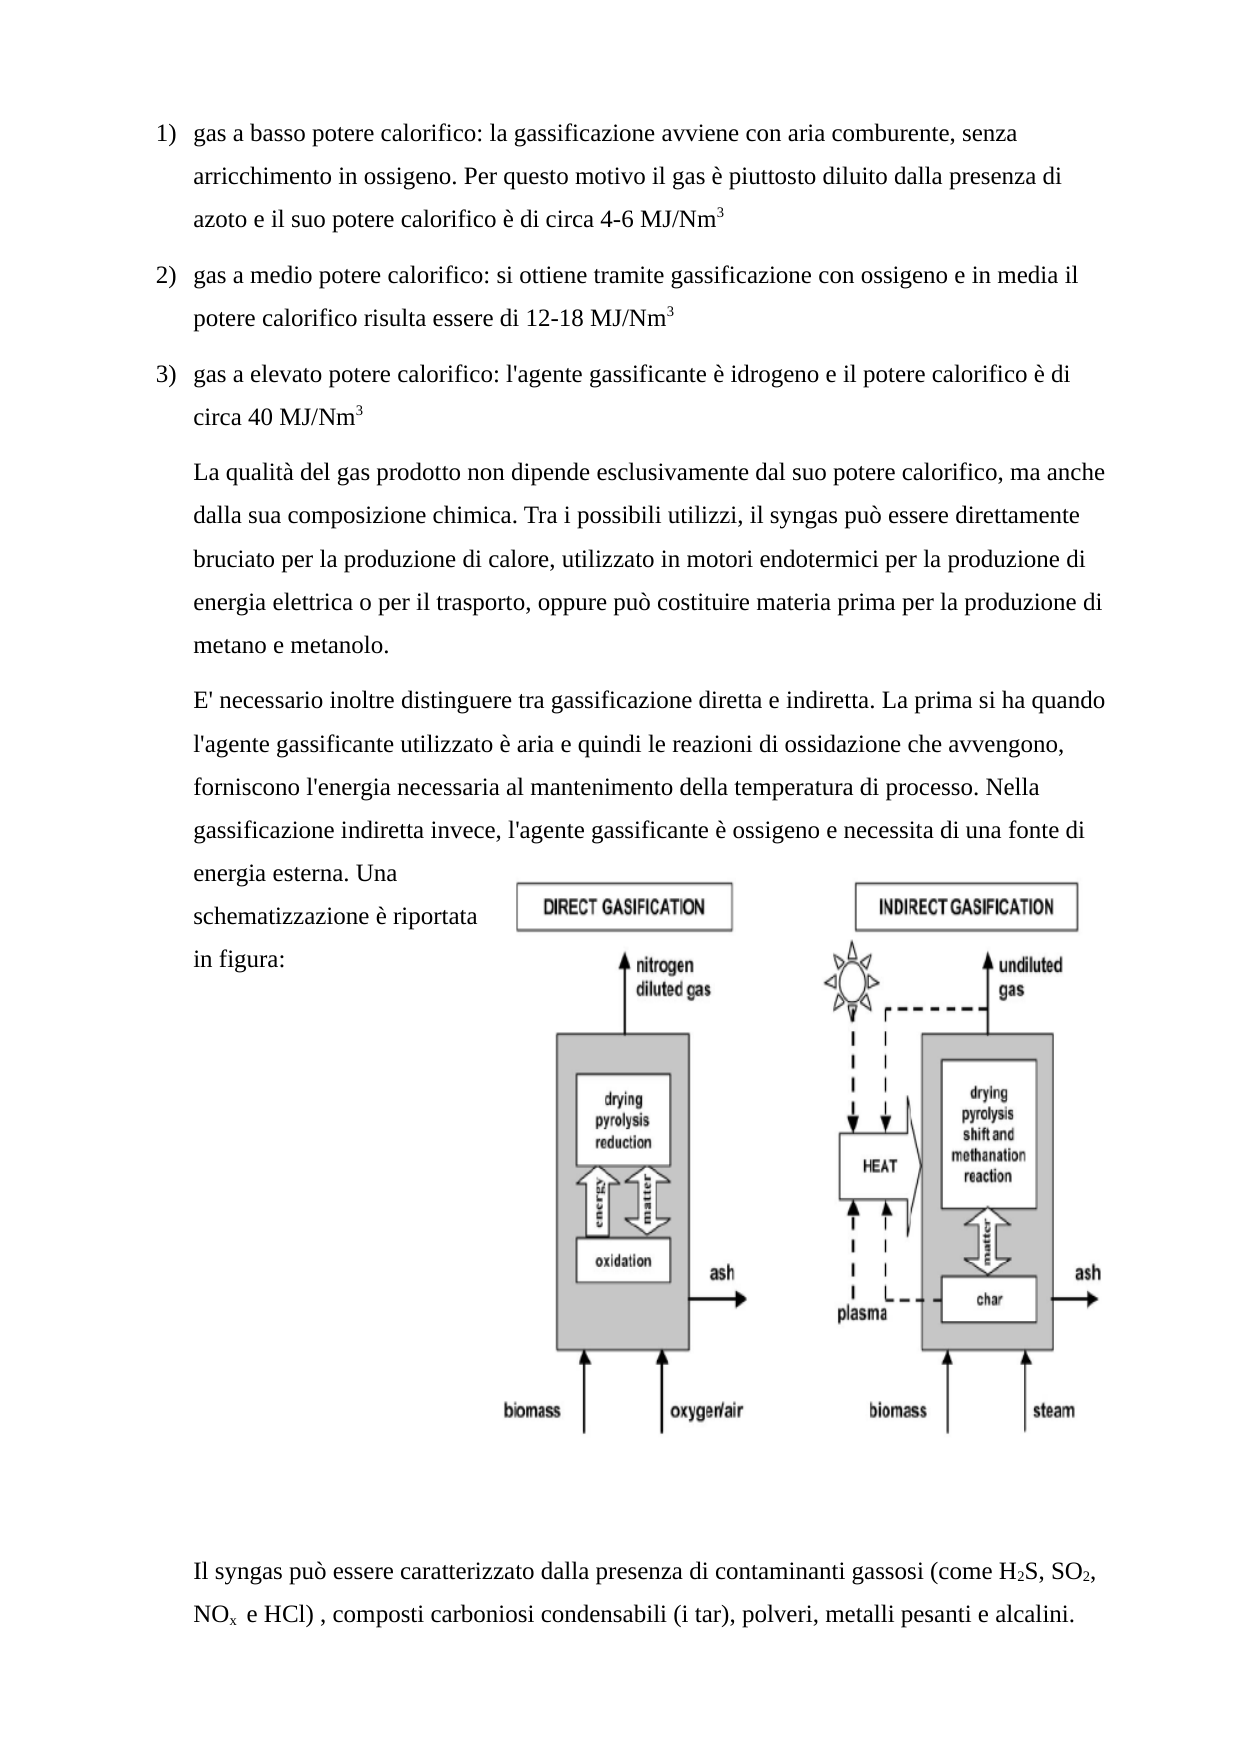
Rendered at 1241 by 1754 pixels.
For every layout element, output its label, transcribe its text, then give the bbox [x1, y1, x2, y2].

list gas a elevato potere calorifico: l'agente gassificante è idrogeno e il potere calorifico è di circa 40 MJ/Nm3 [156, 359, 1122, 431]
list E' necessario inoltre distinguere tra gassificazione diretta e indiretta. La prima si ha quando l'agente gassificante utilizzato è aria e quindi le reazioni di ossidazione che avvengono, forniscono l'energia necessaria al mantenimento della temperatura di processo. Nella gassificazione indiretta invece, l'agente gassificante è ossigeno e necessita di una fonte di energia esterna. Una schematizzazione è riportata in figura: [156, 686, 1122, 973]
picture [482, 867, 1113, 1441]
list La qualità del gas prodotto non dipende esclusivamente dal suo potere calorifico, ma anche dalla sua composizione chimica. Tra i possibili utilizzi, il syngas può essere direttamente bruciato per la produzione di calore, utilizzato in motori endotermici per la produzione di energia elettrica o per il trasporto, oppure può costituire materia prima per la produzione di metano e metanolo. [156, 457, 1122, 659]
list gas a basso potere calorifico: la gassificazione avviene con aria comburente, senza arricchimento in ossigeno. Per questo motivo il gas è piuttosto diluito dalla presenza di azoto e il suo potere calorifico è di circa 4-6 MJ/Nm3 [156, 118, 1122, 233]
list Il syngas può essere caratterizzato dalla presenza di contaminanti gassosi (come H2S, SO2, NOx e HCl) , composti carboniosi condensabili (i tar), polveri, metalli pesanti e alcalini. [156, 1556, 1122, 1628]
list gas a medio potere calorifico: si ottiene tramite gassificazione con ossigeno e in media il potere calorifico risulta essere di 12-18 MJ/Nm3 [156, 260, 1122, 332]
